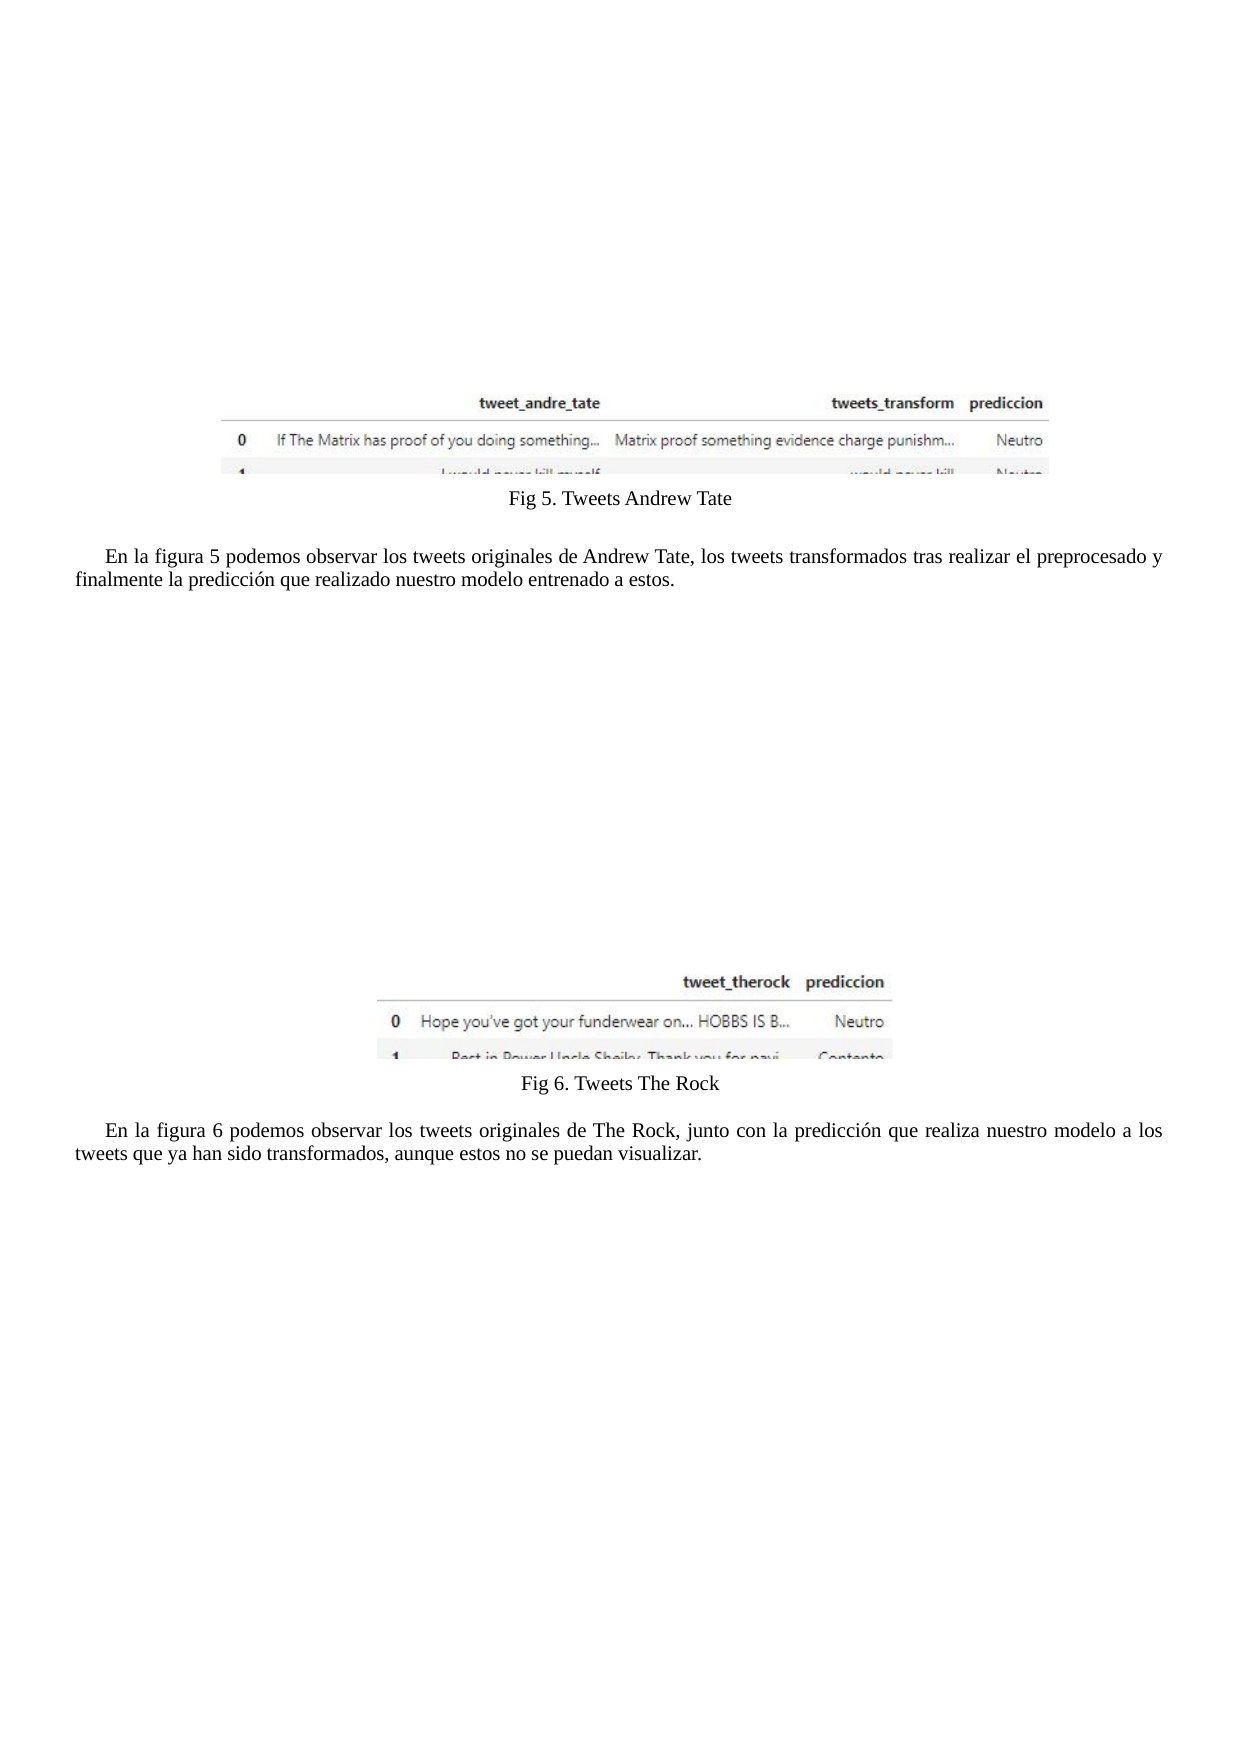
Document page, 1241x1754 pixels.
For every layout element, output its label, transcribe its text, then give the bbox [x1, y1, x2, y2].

text En la figura 6 podemos observar los tweets originales de The Rock, junto con la predicción que realiza nuestro modelo a los tweets que ya han sido transformados, aunque estos no se puedan visualizar. [75, 1119, 1165, 1165]
text Fig 6. Tweets The Rock [75, 1071, 1165, 1095]
text Fig 5. Tweets Andrew Tate [75, 486, 1165, 510]
text En la figura 5 podemos observar los tweets originales de Andrew Tate, los tweets transformados tras realizar el preprocesado y finalmente la predicción que realizado nuestro modelo entrenado a estos. [75, 546, 1165, 591]
